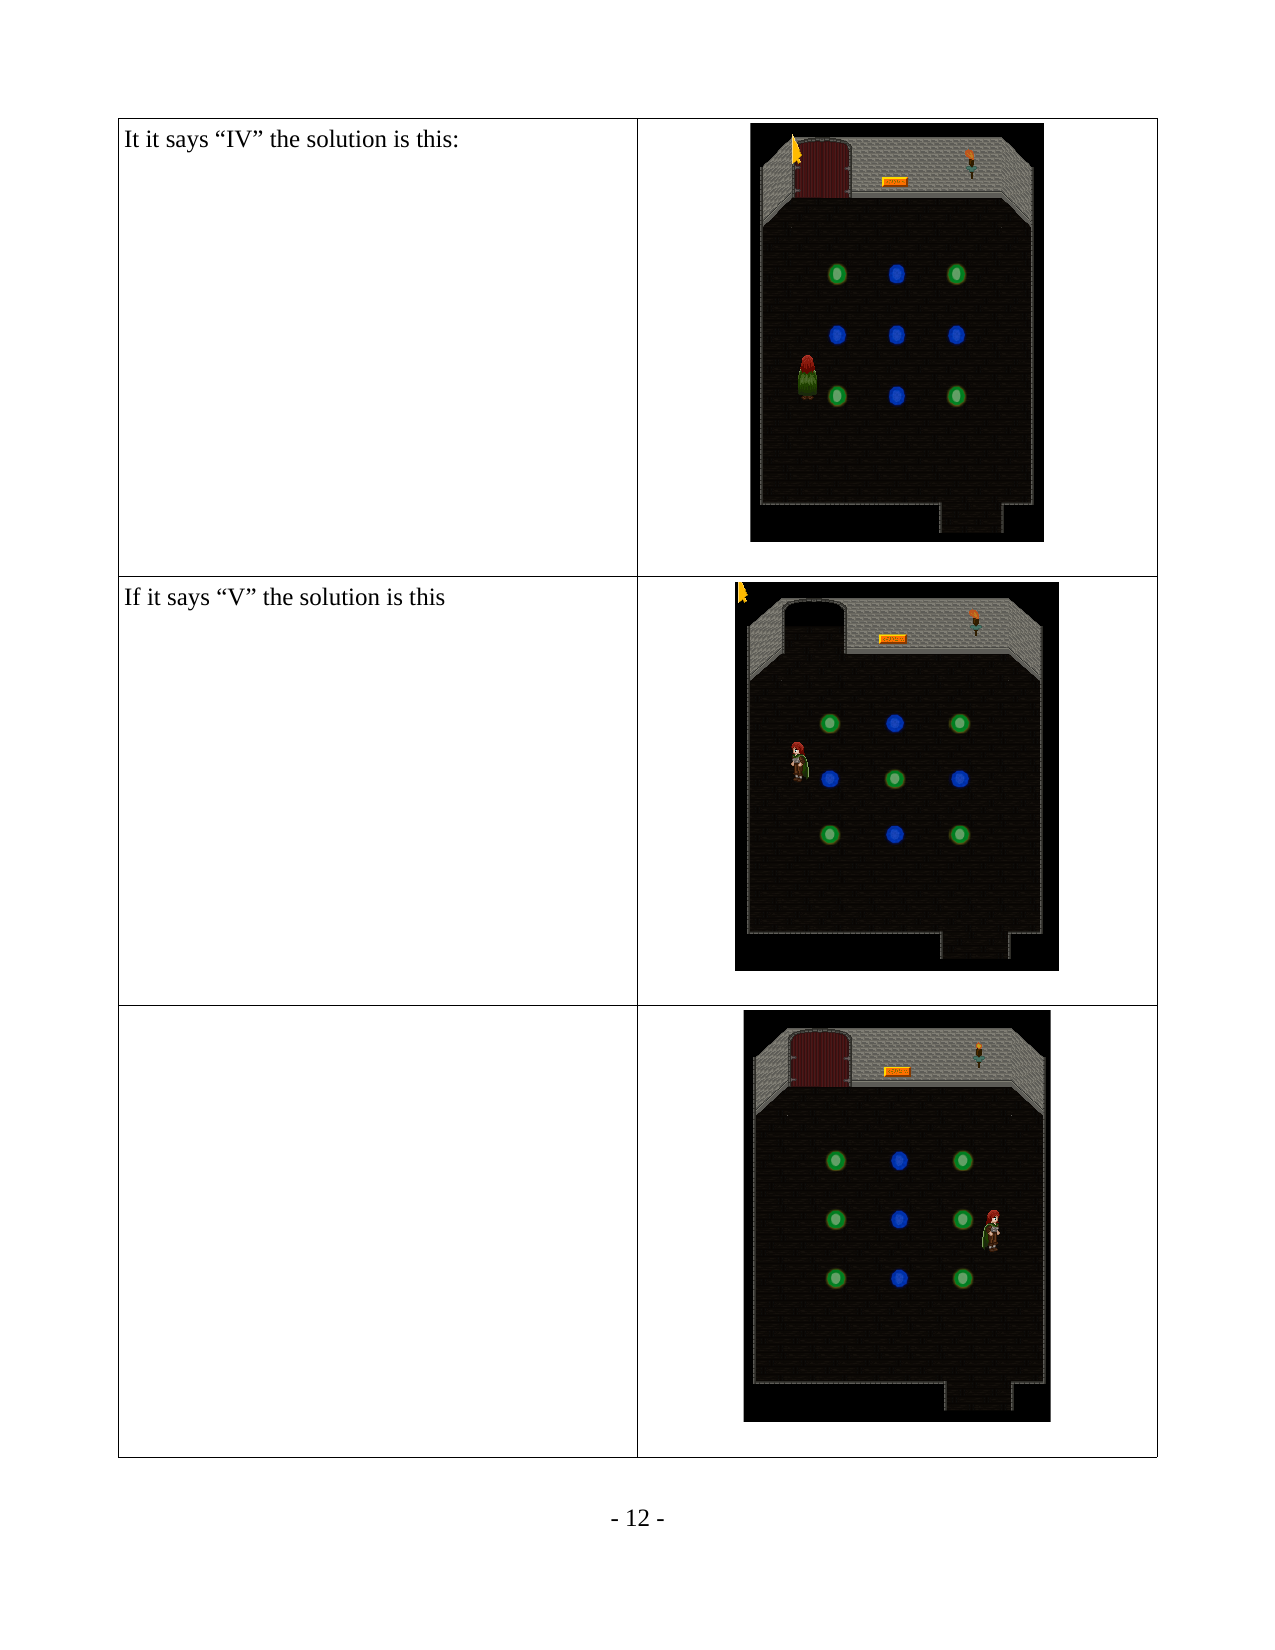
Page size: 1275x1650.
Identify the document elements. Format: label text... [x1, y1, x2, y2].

table_cell [638, 119, 1157, 576]
picture [743, 1010, 1051, 1422]
table_cell [638, 1006, 1157, 1457]
table_cell If it says “V” the solution is this [119, 577, 637, 1005]
table_cell [119, 1006, 637, 1457]
table_cell It it says “IV” the solution is this: [119, 119, 637, 576]
table_cell [638, 577, 1157, 1005]
picture [750, 123, 1044, 542]
picture [735, 582, 1059, 971]
